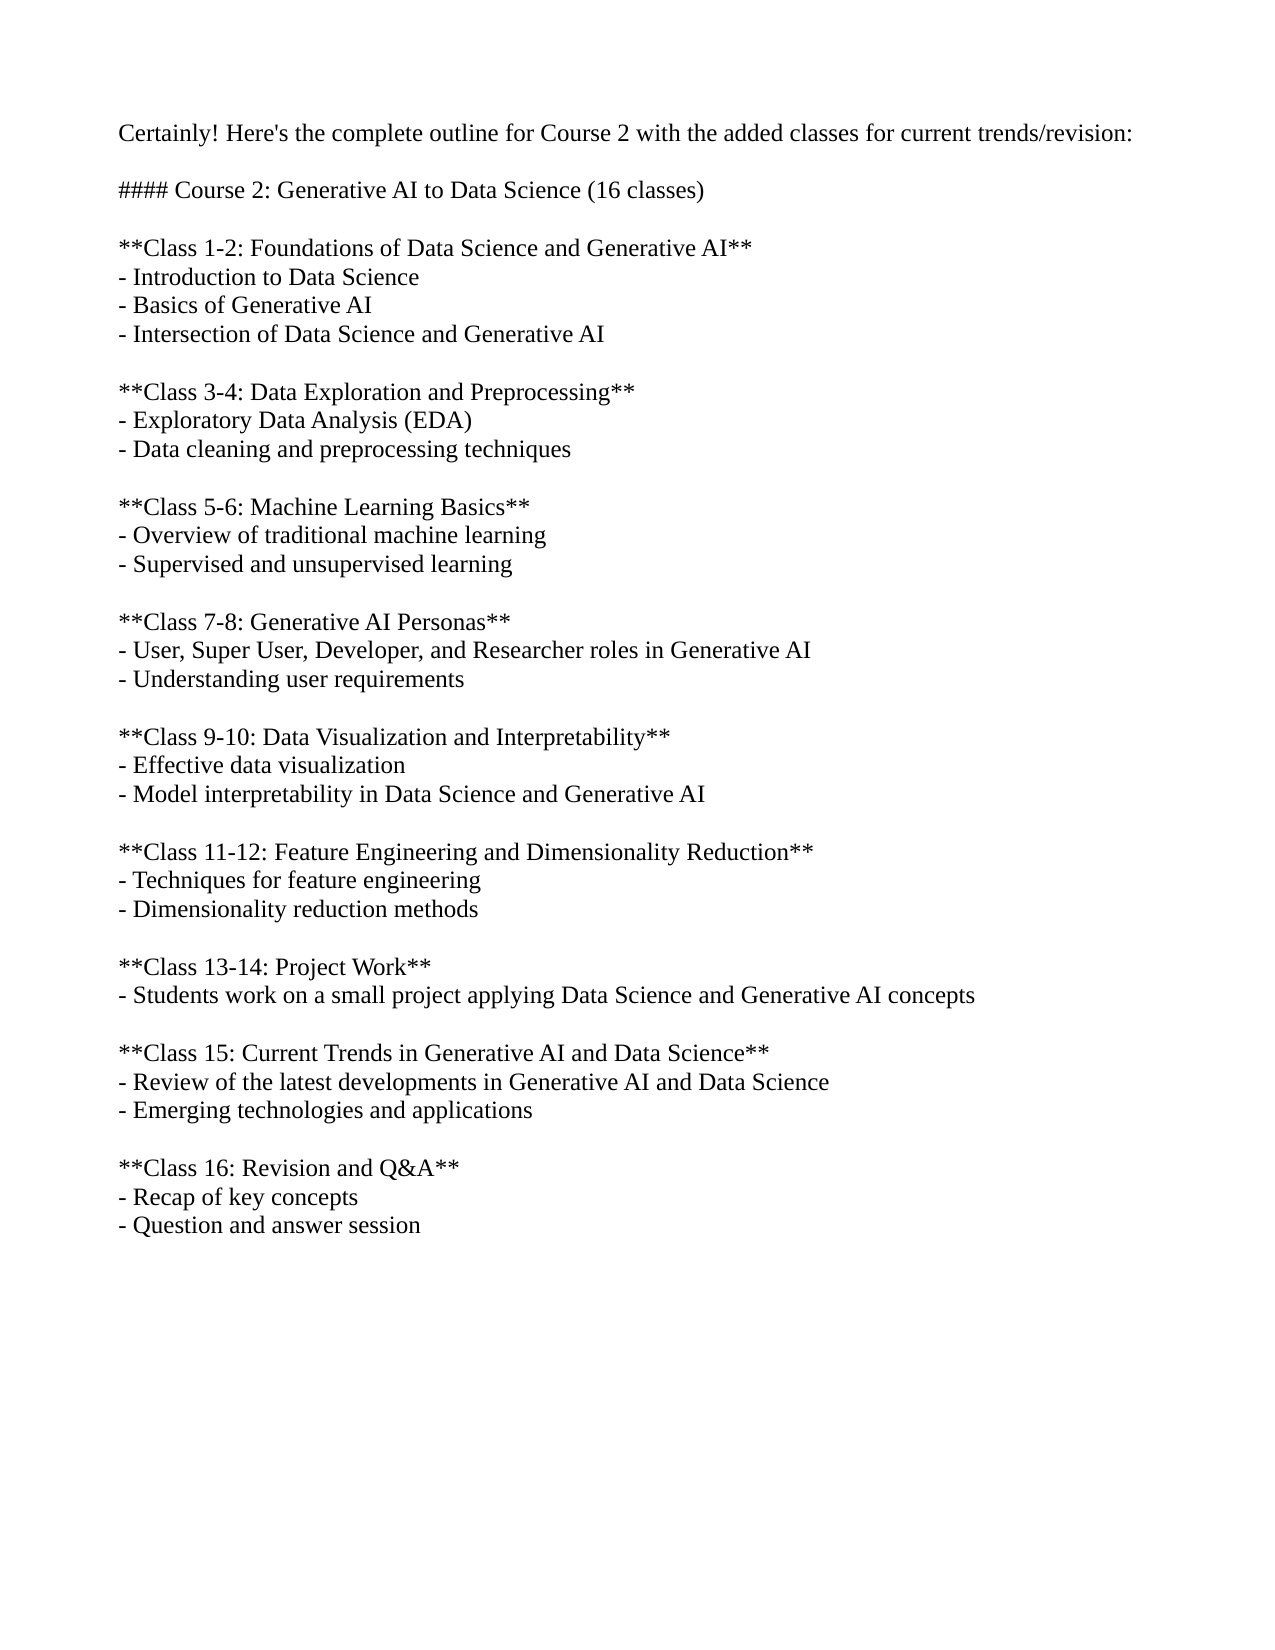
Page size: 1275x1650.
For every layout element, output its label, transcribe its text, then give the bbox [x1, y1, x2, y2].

text **Class 9-10: Data Visualization and Interpretability** [118, 722, 1157, 751]
text **Class 1-2: Foundations of Data Science and Generative AI** [118, 233, 1157, 262]
text - Basics of Generative AI [118, 291, 1157, 319]
text **Class 16: Revision and Q&A** [118, 1153, 1157, 1182]
text #### Course 2: Generative AI to Data Science (16 classes) [118, 176, 1157, 204]
text **Class 11-12: Feature Engineering and Dimensionality Reduction** [118, 837, 1157, 866]
text - Recap of key concepts [118, 1182, 1157, 1211]
text - Intersection of Data Science and Generative AI [118, 319, 1157, 348]
text - Model interpretability in Data Science and Generative AI [118, 779, 1157, 808]
text - Techniques for feature engineering [118, 866, 1157, 894]
text - Overview of traditional machine learning [118, 521, 1157, 549]
text - Question and answer session [118, 1211, 1157, 1239]
text - Data cleaning and preprocessing techniques [118, 434, 1157, 463]
text - Effective data visualization [118, 751, 1157, 779]
text - Understanding user requirements [118, 664, 1157, 693]
text - User, Super User, Developer, and Researcher roles in Generative AI [118, 636, 1157, 664]
text - Review of the latest developments in Generative AI and Data Science [118, 1067, 1157, 1096]
text - Dimensionality reduction methods [118, 894, 1157, 923]
text **Class 5-6: Machine Learning Basics** [118, 492, 1157, 521]
text - Introduction to Data Science [118, 262, 1157, 291]
text - Students work on a small project applying Data Science and Generative AI concepts [118, 981, 1157, 1009]
text - Emerging technologies and applications [118, 1096, 1157, 1124]
text **Class 3-4: Data Exploration and Preprocessing** [118, 377, 1157, 406]
text - Exploratory Data Analysis (EDA) [118, 406, 1157, 434]
text Certainly! Here's the complete outline for Course 2 with the added classes for current trends/revision: [118, 118, 1157, 147]
text - Supervised and unsupervised learning [118, 549, 1157, 578]
text **Class 13-14: Project Work** [118, 952, 1157, 981]
text **Class 7-8: Generative AI Personas** [118, 607, 1157, 636]
text **Class 15: Current Trends in Generative AI and Data Science** [118, 1038, 1157, 1067]
